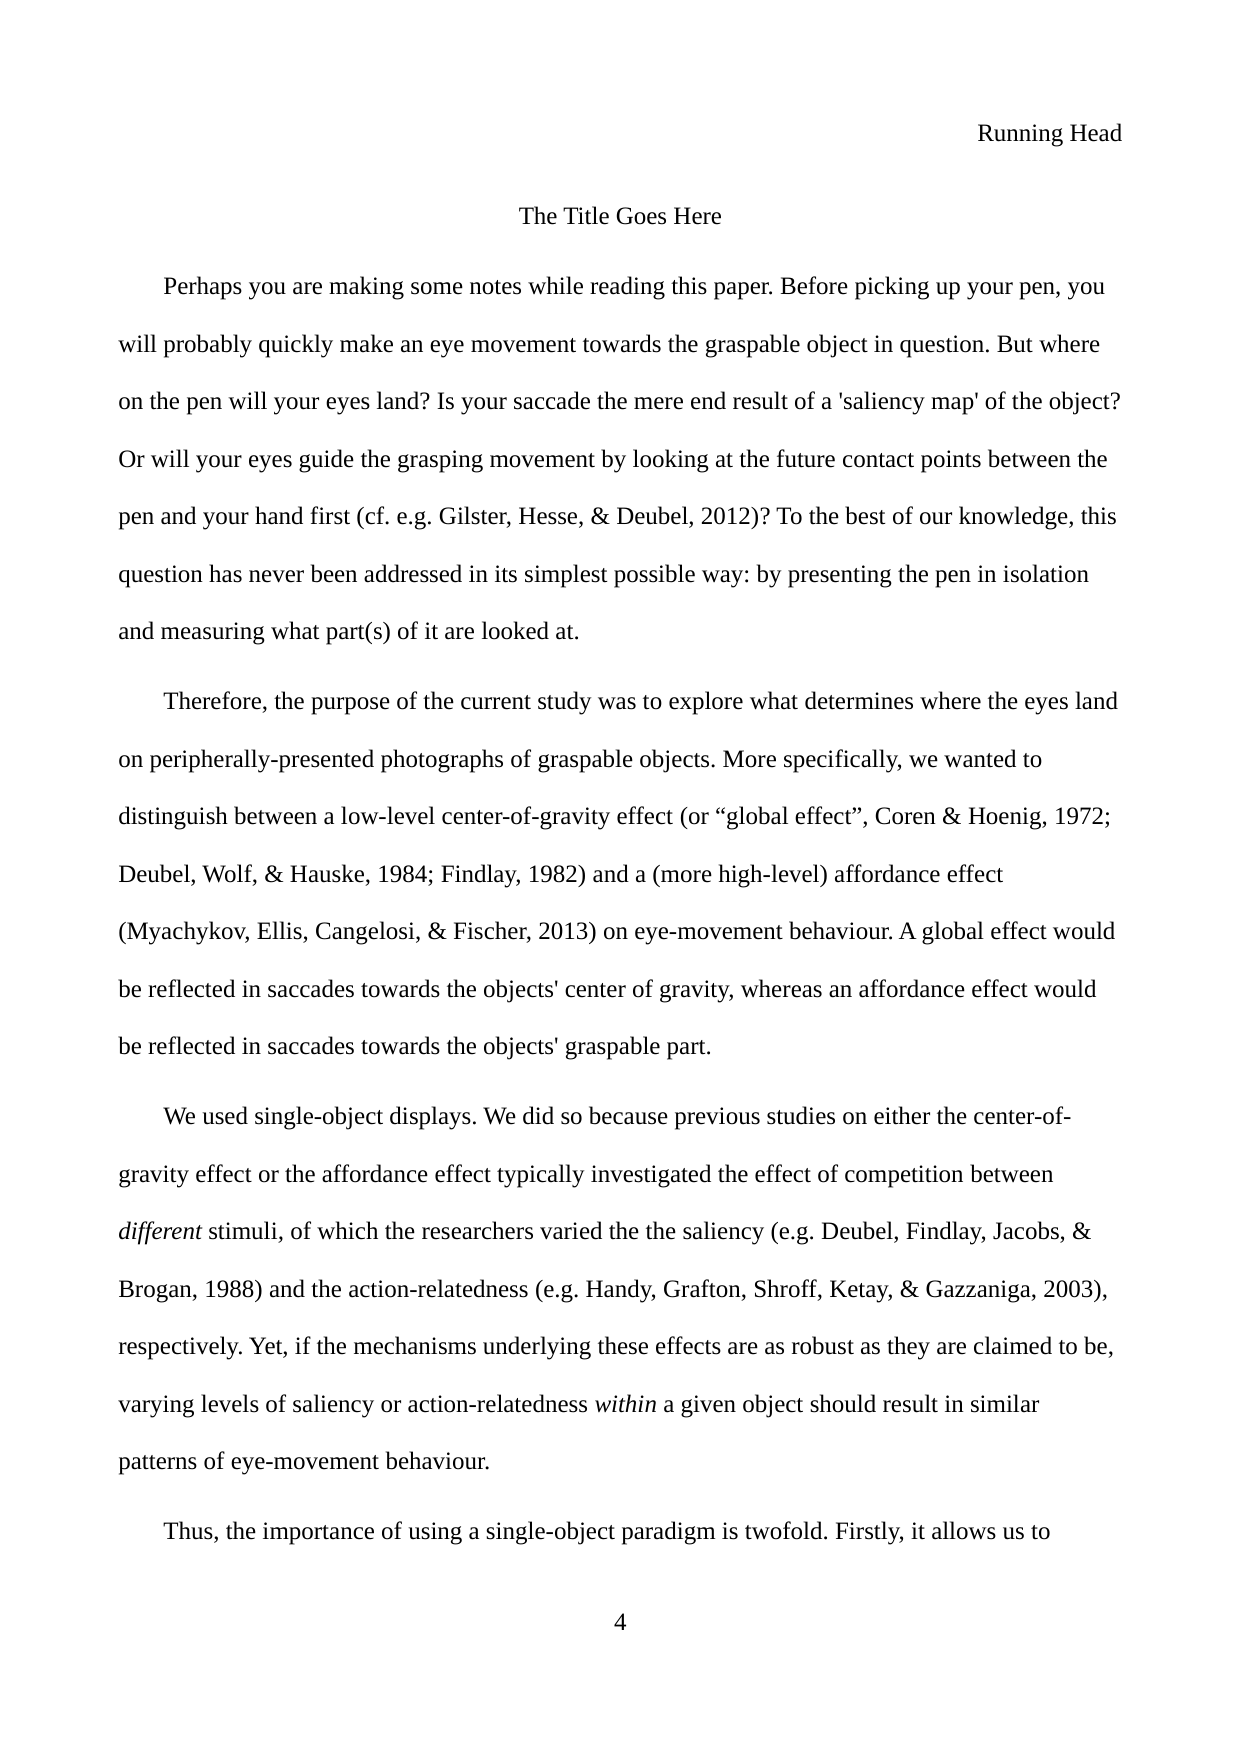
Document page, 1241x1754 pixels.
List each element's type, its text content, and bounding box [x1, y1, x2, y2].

text Perhaps you are making some notes while reading this paper. Before picking up your pen, you will probably quickly make an eye movement towards the graspable object in question. But where on the pen will your eyes land? Is your saccade the mere end result of a 'saliency map' of the object? Or will your eyes guide the grasping movement by looking at the future contact points between the pen and your hand first (cf. e.g. Gilster, Hesse, & Deubel, 2012)? To the best of our knowledge, this question has never been addressed in its simplest possible way: by presenting the pen in isolation and measuring what part(s) of it are looked at. [118, 271, 1122, 645]
text Therefore, the purpose of the current study was to explore what determines where the eyes land on peripherally-presented photographs of graspable objects. More specifically, we wanted to distinguish between a low-level center-of-gravity effect (or “global effect”, Coren & Hoenig, 1972; Deubel, Wolf, & Hauske, 1984; Findlay, 1982) and a (more high-level) affordance effect (Myachykov, Ellis, Cangelosi, & Fischer, 2013) on eye-movement behaviour. A global effect would be reflected in saccades towards the objects' center of gravity, whereas an affordance effect would be reflected in saccades towards the objects' graspable part. [118, 686, 1122, 1060]
subtitle The Title Goes Here [118, 201, 1122, 230]
text Thus, the importance of using a single-object paradigm is twofold. Firstly, it allows us to [118, 1516, 1122, 1545]
text We used single-object displays. We did so because previous studies on either the center-of-gravity effect or the affordance effect typically investigated the effect of competition between different stimuli, of which the researchers varied the the saliency (e.g. Deubel, Findlay, Jacobs, & Brogan, 1988) and the action-relatedness (e.g. Handy, Grafton, Shroff, Ketay, & Gazzaniga, 2003), respectively. Yet, if the mechanisms underlying these effects are as robust as they are claimed to be, varying levels of saliency or action-relatedness within a given object should result in similar patterns of eye-movement behaviour. [118, 1101, 1122, 1475]
